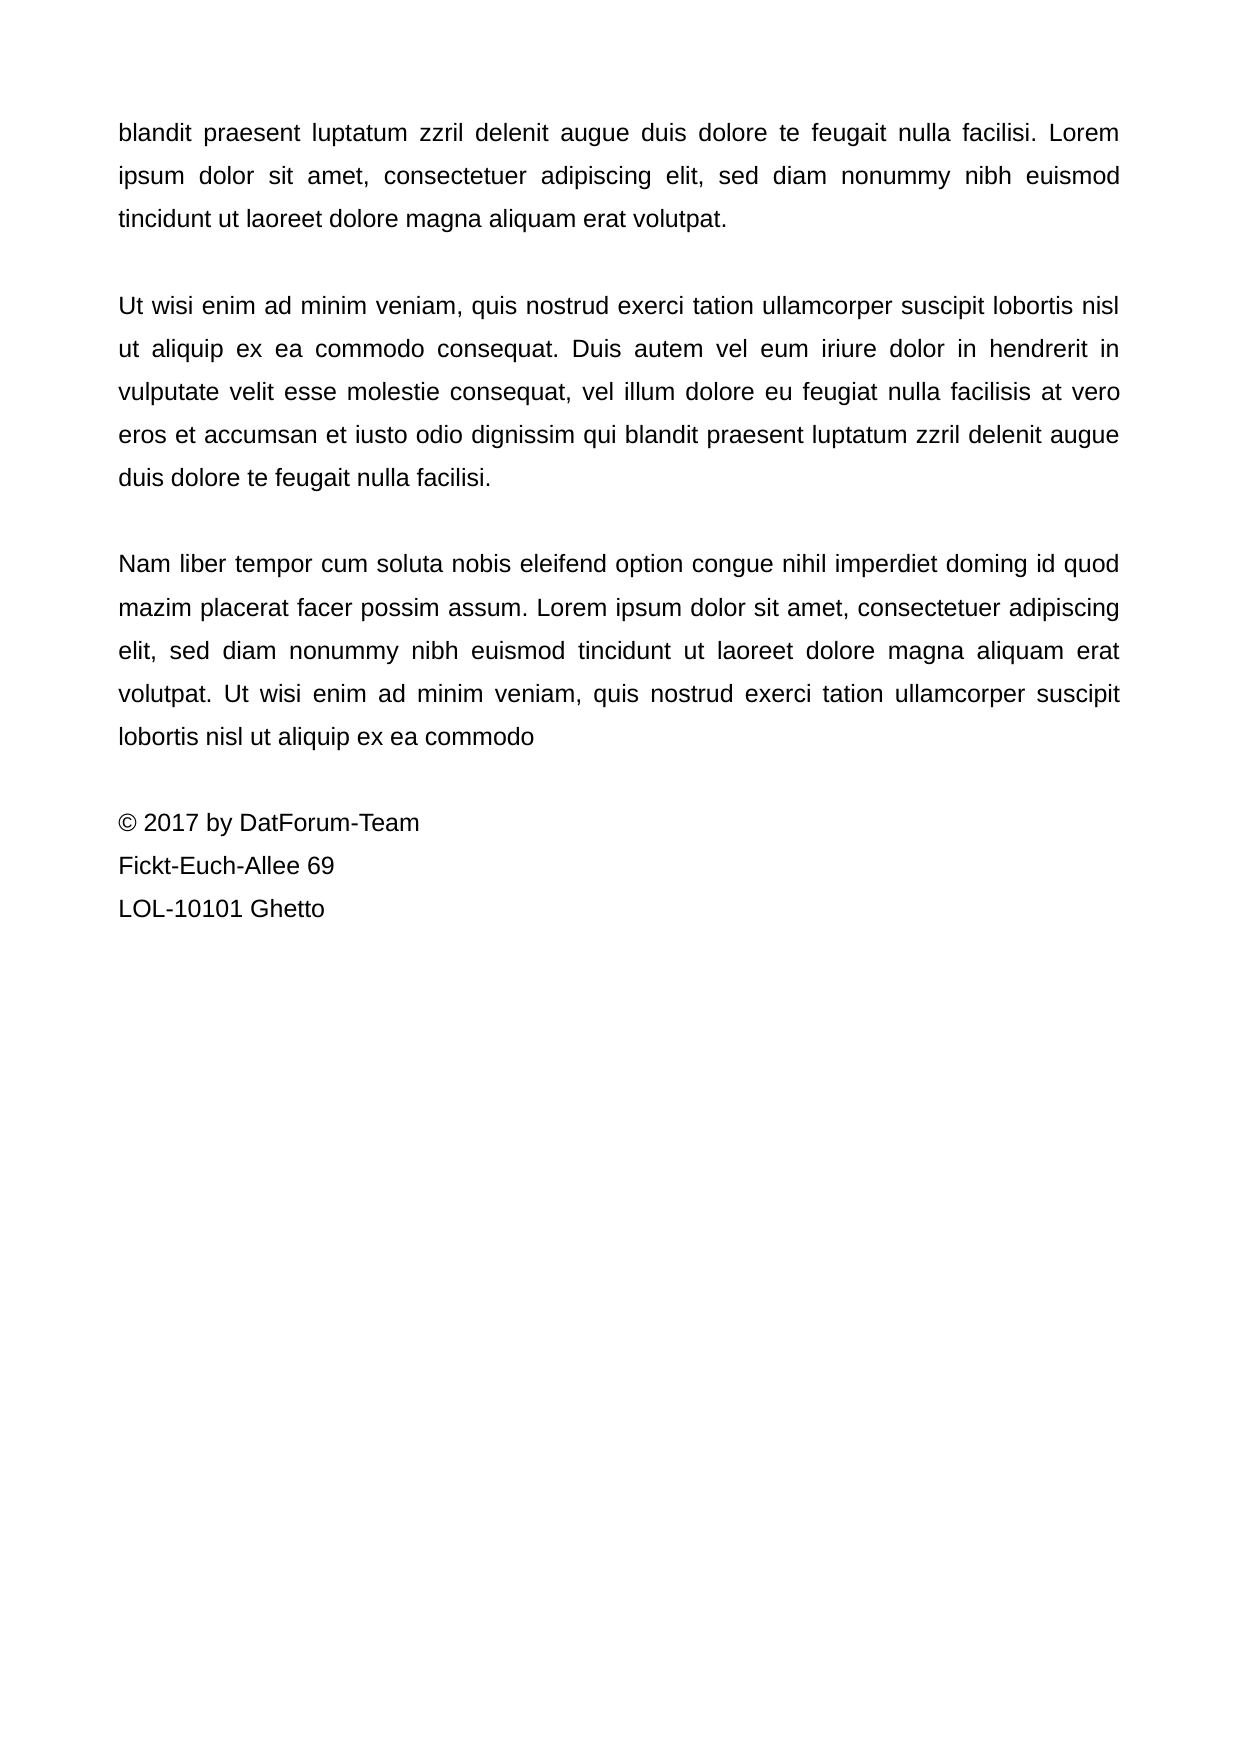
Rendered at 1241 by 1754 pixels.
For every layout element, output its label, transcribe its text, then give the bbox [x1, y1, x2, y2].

text Nam liber tempor cum soluta nobis eleifend option congue nihil imperdiet doming id quod mazim placerat facer possim assum. Lorem ipsum dolor sit amet, consectetuer adipiscing elit, sed diam nonummy nibh euismod tincidunt ut laoreet dolore magna aliquam erat volutpat. Ut wisi enim ad minim veniam, quis nostrud exerci tation ullamcorper suscipit lobortis nisl ut aliquip ex ea commodo [118, 549, 1122, 751]
text Fickt-Euch-Allee 69 [118, 851, 1122, 880]
text © 2017 by DatForum-Team [118, 808, 1122, 837]
text LOL-10101 Ghetto [118, 894, 1122, 923]
text blandit praesent luptatum zzril delenit augue duis dolore te feugait nulla facilisi. Lorem ipsum dolor sit amet, consectetuer adipiscing elit, sed diam nonummy nibh euismod tincidunt ut laoreet dolore magna aliquam erat volutpat. [118, 118, 1122, 233]
text Ut wisi enim ad minim veniam, quis nostrud exerci tation ullamcorper suscipit lobortis nisl ut aliquip ex ea commodo consequat. Duis autem vel eum iriure dolor in hendrerit in vulputate velit esse molestie consequat, vel illum dolore eu feugiat nulla facilisis at vero eros et accumsan et iusto odio dignissim qui blandit praesent luptatum zzril delenit augue duis dolore te feugait nulla facilisi. [118, 291, 1122, 492]
